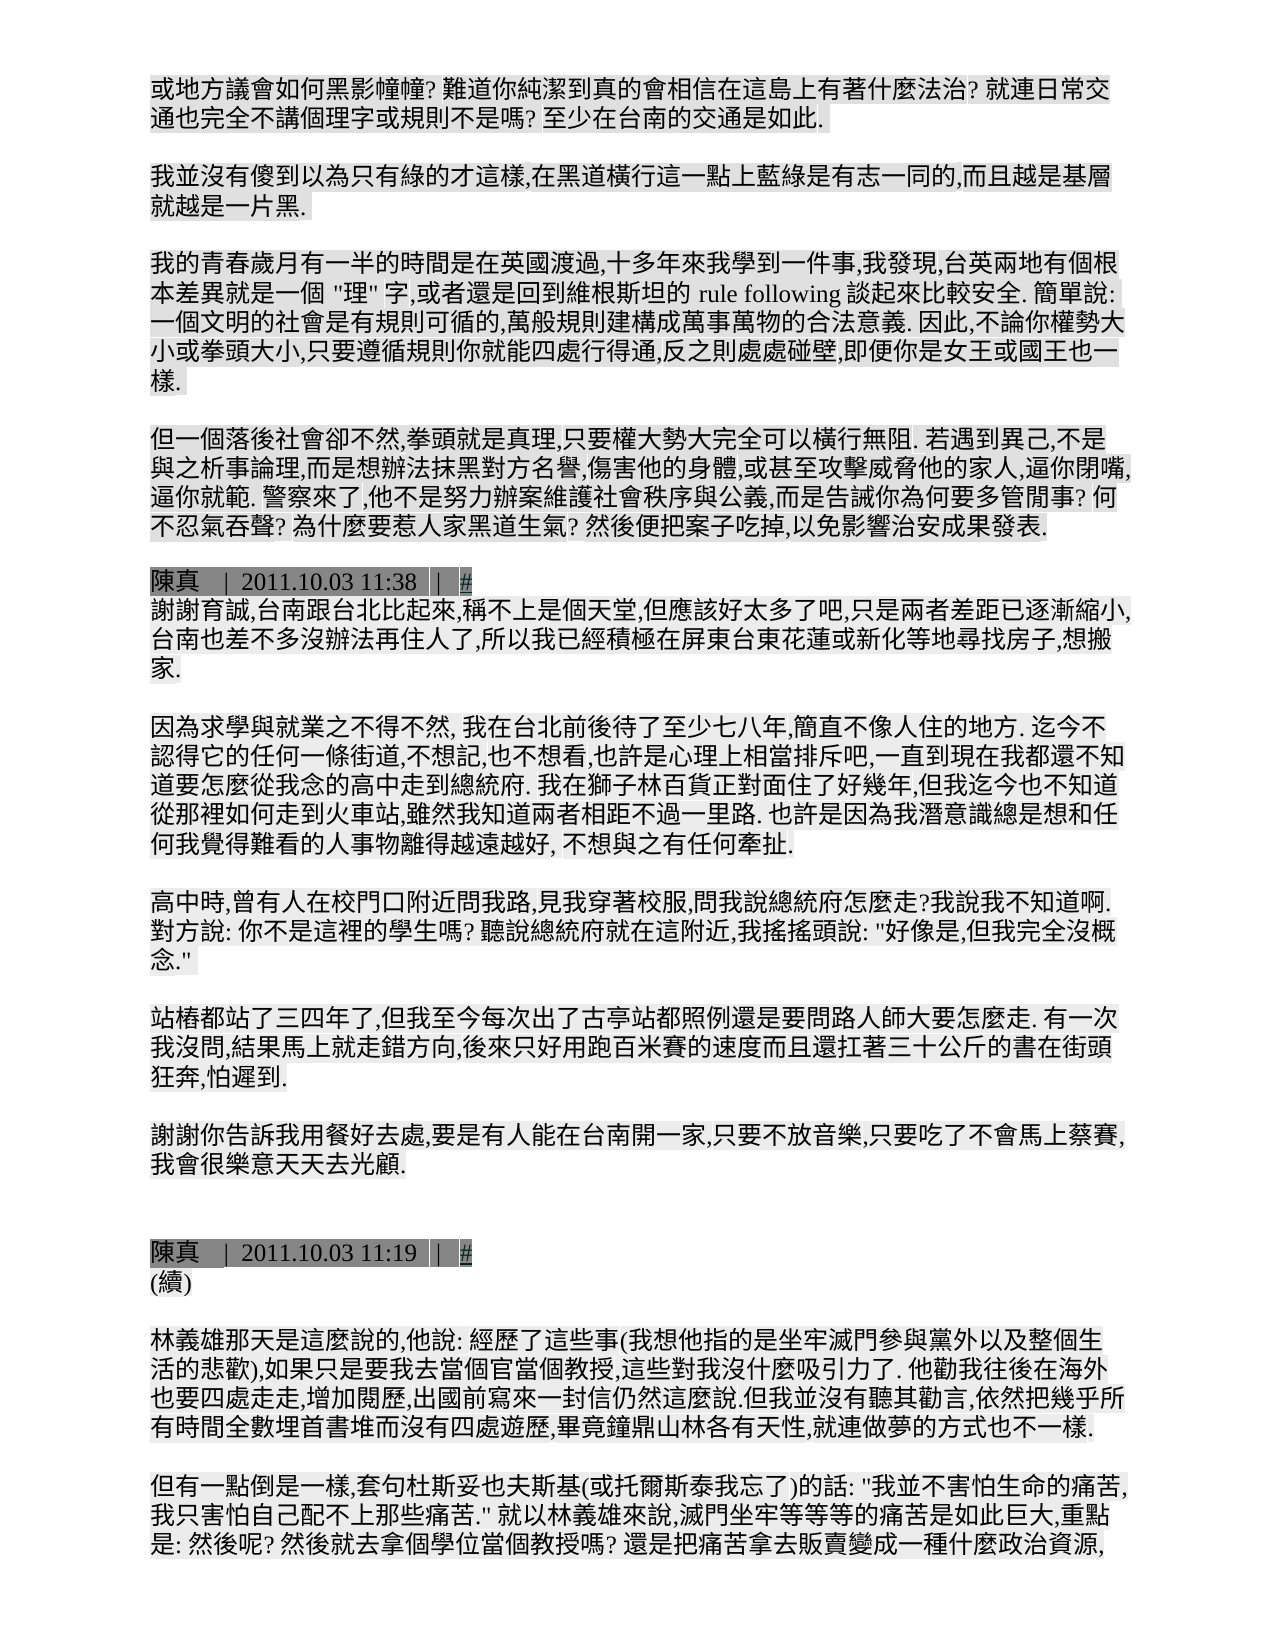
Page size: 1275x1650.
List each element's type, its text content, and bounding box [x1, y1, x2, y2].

text 台灣的所有電視節目中,我幾乎只看2100全民開講. 這可以說是台灣目前碩果僅存的的 "黨外" 之聲,或者說異議之聲;不但異議,而且言論可信度很高. 剛剛節目裏有人說,"南部長期處於一種無政府狀態". 我想這句話有待修正,地方政府當然是有啦,但所謂公權力只是針對一般百姓發威,而不及於黑道或各方權勢者包括政客本身. 之前在台大雲林分院,整天在全院同事都能收信的內部通訊上大鳴大放,不管是總院或分院的事務,即便是針對院長,我也照樣公開批評. 內部講一講還不夠,我還常會在蘋果日報或立報專欄上繼續批評. 但這頂多也只是影響我的個人前途而已,不會有更大的傷害了. 回到台南開業卻不然. 政治上一片綠油油,例如某某公會簡直就是 某~黨(某前面要空一格以表敬意)的選舉後援會,不但資源不分公私,而且強制集體表態支持 某~黨市長候選人,正如同過去國民黨的惡霸行徑. 於是我在蘋果上寫了篇溫吞吞客氣得不得了的文章批評該公會,結果呢? 結果如何我不想說也不敢公開說,只能請各位不妨想像一下平常報紙社會版上有關黑道尋仇放話之類的一些新聞. 我把這事講給幾位過去的醫界同事聽,他們一直活在文明的白色巨塔或象牙塔裏,因此半信半疑,大概以為我是不是黑幫電影看太多了. 今天若非我返鄉回到南部回到基層親身經歷,我大概也會覺得很難相信. 如此微不足道的一些書生式批評,居然也會有黑幫電影般的情節出現,而且還公然在理應非常專業非常文明的xx大會上聲討. 剛剛電視上邱毅似乎在指控屏東非法砂石盜採背後有著政治靠山,另一位名嘴便警告邱毅要小心人身安全. 相較之下,我那些不痛不癢的書生式批評似乎就根本不算一回事了. 威權時代,罵國民黨會出事,至於所謂民主時代,罵 某~黨也會出事;差別只是在於過去是 "國家" 會對付你,而現在卻是任何一個阿貓阿狗都可以任意用各種方法隨時隨地傷害你及你的家人;若你的言論傷及某種既得利益或得罪某些權勢者時,活生生的黑幫電影情節便會上演. 我如果扯到維根斯坦的什麼 rule following,講得天花亂墜,你們或許心生佩服,董事長的思想真是博大精深,連這麼簡單明白的社會事竟然也能扯到語言哲學. 但我不拐彎抹角吊點書袋還能說些什麼呢? 難道這些事還需要我詳細解說嗎? 難道你清純到不知道台灣的國會殿堂或地方議會如何黑影幢幢? 難道你純潔到真的會相信在這島上有著什麼法治? 就連日常交通也完全不講個理字或規則不是嗎? 至少在台南的交通是如此. 我並沒有傻到以為只有綠的才這樣,在黑道橫行這一點上藍綠是有志一同的,而且越是基層就越是一片黑. 我的青春歲月有一半的時間是在英國渡過,十多年來我學到一件事,我發現,台英兩地有個根本差異就是一個 "理" 字,或者還是回到維根斯坦的 rule following談起來比較安全. 簡單說: 一個文明的社會是有規則可循的,萬般規則建構成萬事萬物的合法意義. 因此,不論你權勢大小或拳頭大小,只要遵循規則你就能四處行得通,反之則處處碰壁,即便你是女王或國王也一樣. 但一個落後社會卻不然,拳頭就是真理,只要權大勢大完全可以橫行無阻. 若遇到異己,不是與之析事論理,而是想辦法抹黑對方名譽,傷害他的身體,或甚至攻擊威脅他的家人,逼你閉嘴,逼你就範. 警察來了,他不是努力辦案維護社會秩序與公義,而是告誡你為何要多管閒事? 何不忍氣吞聲? 為什麼要惹人家黑道生氣? 然後便把案子吃掉,以免影響治安成果發表. [150, 75, 1125, 542]
text 陳真 | 2011.10.03 11:19 | # [150, 1238, 1125, 1268]
text 陳真 | 2011.10.03 11:38 | # [150, 567, 1125, 596]
text (續) 林義雄那天是這麼說的,他說: 經歷了這些事(我想他指的是坐牢滅門參與黨外以及整個生活的悲歡),如果只是要我去當個官當個教授,這些對我沒什麼吸引力了. 他勸我往後在海外也要四處走走,增加閱歷,出國前寫來一封信仍然這麼說.但我並沒有聽其勸言,依然把幾乎所有時間全數埋首書堆而沒有四處遊歷,畢竟鐘鼎山林各有天性,就連做夢的方式也不一樣. 但有一點倒是一樣,套句杜斯妥也夫斯基(或托爾斯泰我忘了)的話: "我並不害怕生命的痛苦,我只害怕自己配不上那些痛苦." 就以林義雄來說,滅門坐牢等等等的痛苦是如此巨大,重點是: 然後呢? 然後就去拿個學位當個教授嗎? 還是把痛苦拿去販賣變成一種什麼政治資源, [150, 1268, 1125, 1559]
text 謝謝育誠,台南跟台北比起來,稱不上是個天堂,但應該好太多了吧,只是兩者差距已逐漸縮小,台南也差不多沒辦法再住人了,所以我已經積極在屏東台東花蓮或新化等地尋找房子,想搬家. 因為求學與就業之不得不然, 我在台北前後待了至少七八年,簡直不像人住的地方. 迄今不認得它的任何一條街道,不想記,也不想看,也許是心理上相當排斥吧,一直到現在我都還不知道要怎麼從我念的高中走到總統府. 我在獅子林百貨正對面住了好幾年,但我迄今也不知道從那裡如何走到火車站,雖然我知道兩者相距不過一里路. 也許是因為我潛意識總是想和任何我覺得難看的人事物離得越遠越好, 不想與之有任何牽扯. 高中時,曾有人在校門口附近問我路,見我穿著校服,問我說總統府怎麼走?我說我不知道啊.對方說: 你不是這裡的學生嗎? 聽說總統府就在這附近,我搖搖頭說: "好像是,但我完全沒概念." 站樁都站了三四年了,但我至今每次出了古亭站都照例還是要問路人師大要怎麼走. 有一次我沒問,結果馬上就走錯方向,後來只好用跑百米賽的速度而且還扛著三十公斤的書在街頭狂奔,怕遲到. 謝謝你告訴我用餐好去處,要是有人能在台南開一家,只要不放音樂,只要吃了不會馬上蔡賽,我會很樂意天天去光顧. [150, 596, 1125, 1179]
